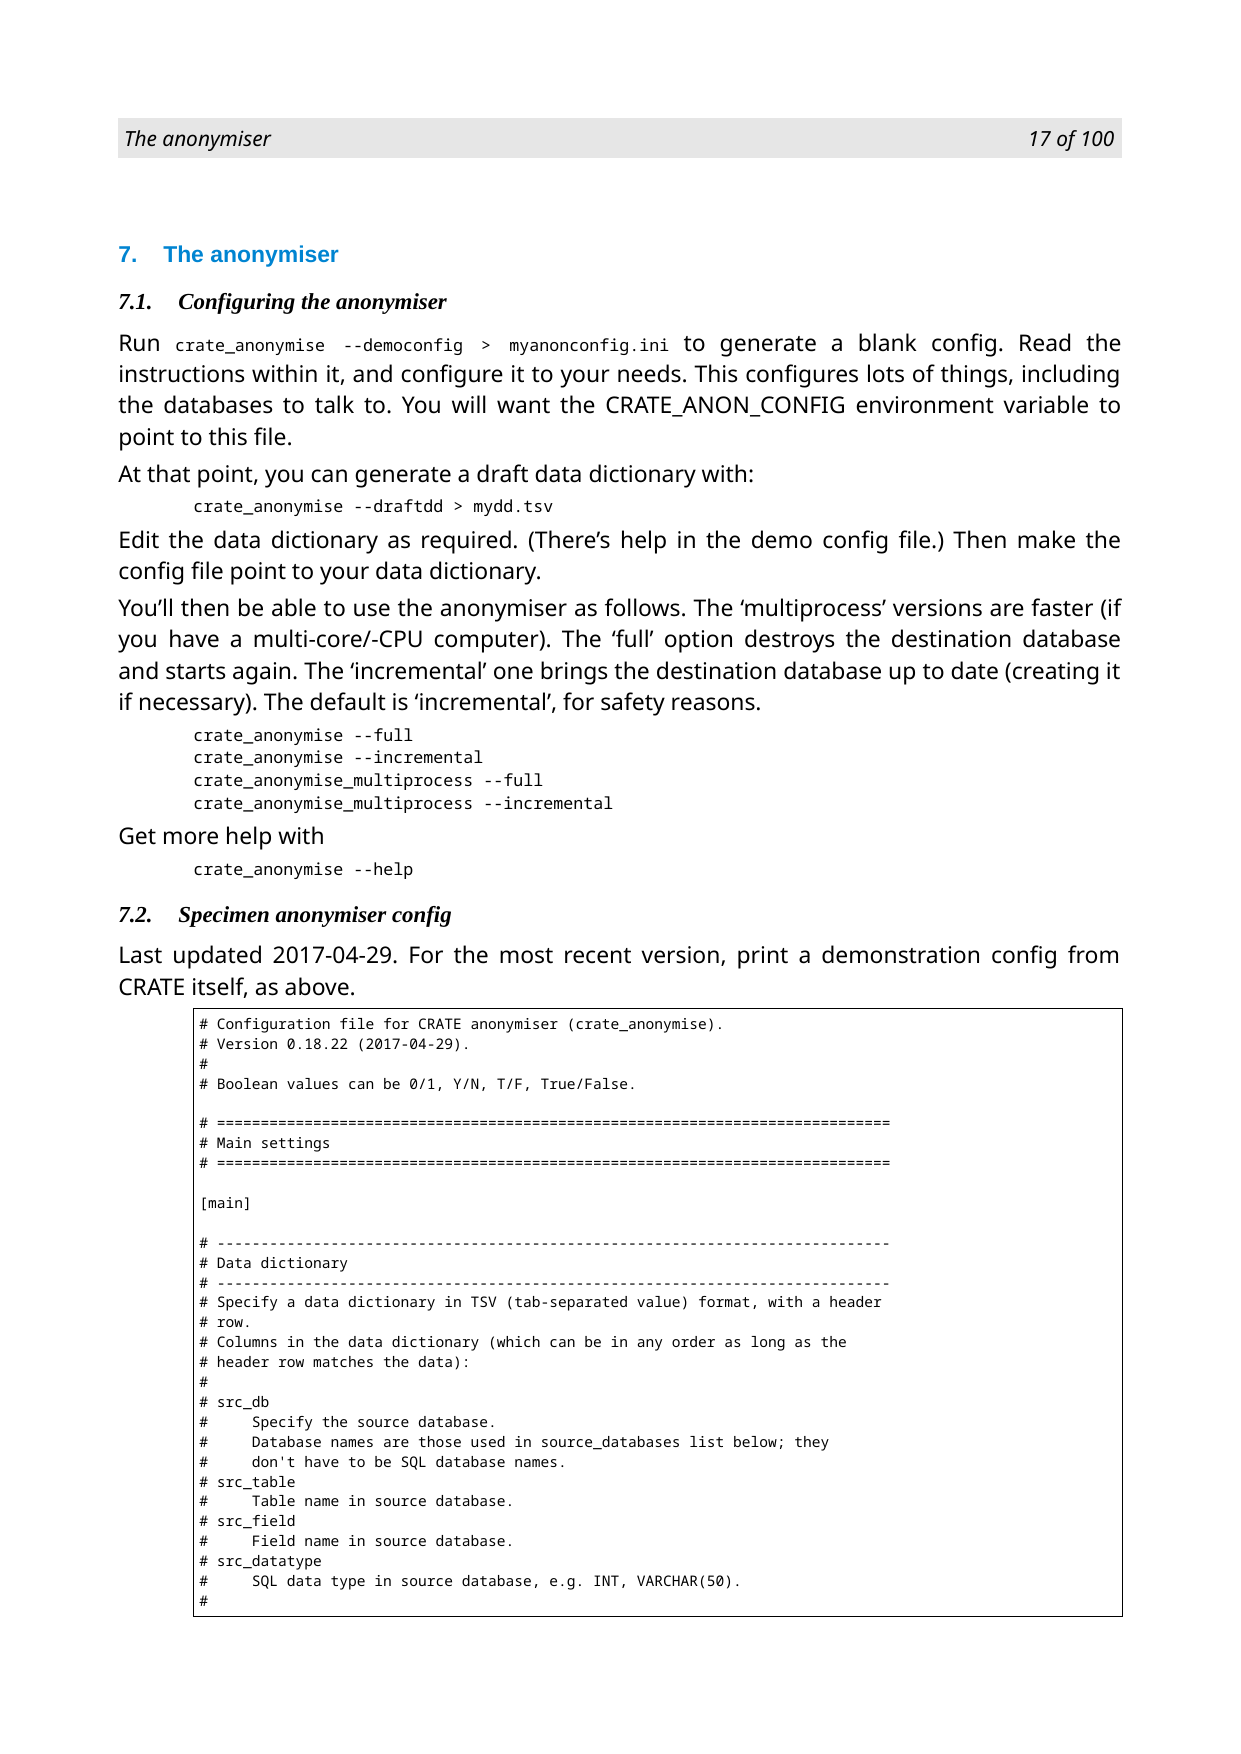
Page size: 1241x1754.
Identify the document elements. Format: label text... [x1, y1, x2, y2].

text crate_anonymise --draftdd > mydd.tsv [177, 495, 1122, 518]
subtitle Specimen anonymiser config [118, 901, 1122, 927]
subtitle The anonymiser [118, 241, 1122, 267]
text At that point, you can generate a draft data dictionary with: [118, 458, 1122, 489]
text You’ll then be able to use the anonymiser as follows. The ‘multiprocess’ versions are faster (if you have a multi-core/-CPU computer). The ‘full’ option destroys the destination database and starts again. The ‘incremental’ one brings the destination database up to date (creating it if necessary). The default is ‘incremental’, for safety reasons. [118, 592, 1122, 717]
subtitle Configuring the anonymiser [118, 288, 1122, 314]
text Get more help with [118, 820, 1122, 851]
text crate_anonymise --full [177, 723, 1122, 746]
text Run crate_anonymise --democonfig > myanonconfig.ini to generate a blank config. Read the instructions within it, and configure it to your needs. This configures lots of things, including the databases to talk to. You will want the CRATE_ANON_CONFIG environment variable to point to this file. [118, 327, 1122, 452]
text Last updated 2017-04-29. For the most recent version, print a demonstration config from CRATE itself, as above. [118, 939, 1122, 1002]
text crate_anonymise_multiprocess --incremental [177, 791, 1122, 814]
text crate_anonymise_multiprocess --full [177, 768, 1122, 791]
text crate_anonymise --incremental [177, 746, 1122, 768]
table_header # Configuration file for CRATE anonymiser (crate_anonymise). # Version 0.18.22 (2017-04-29). # # Boolean values can be 0/1, Y/N, T/F, True/False. # ============================================================================= # Main settings # ============================================================================= [main] # ----------------------------------------------------------------------------- # Data dictionary # ----------------------------------------------------------------------------- # Specify a data dictionary in TSV (tab-separated value) format, with a header # row. # Columns in the data dictionary (which can be in any order as long as the # header row matches the data): # # src_db # Specify the source database. # Database names are those used in source_databases list below; they # don't have to be SQL database names. # src_table # Table name in source database. # src_field # Field name in source database. # src_datatype # SQL data type in source database, e.g. INT, VARCHAR(50). # [194, 1009, 1122, 1616]
text Edit the data dictionary as required. (There’s help in the demo config file.) Then make the config file point to your data dictionary. [118, 524, 1122, 586]
text crate_anonymise --help [177, 857, 1122, 880]
